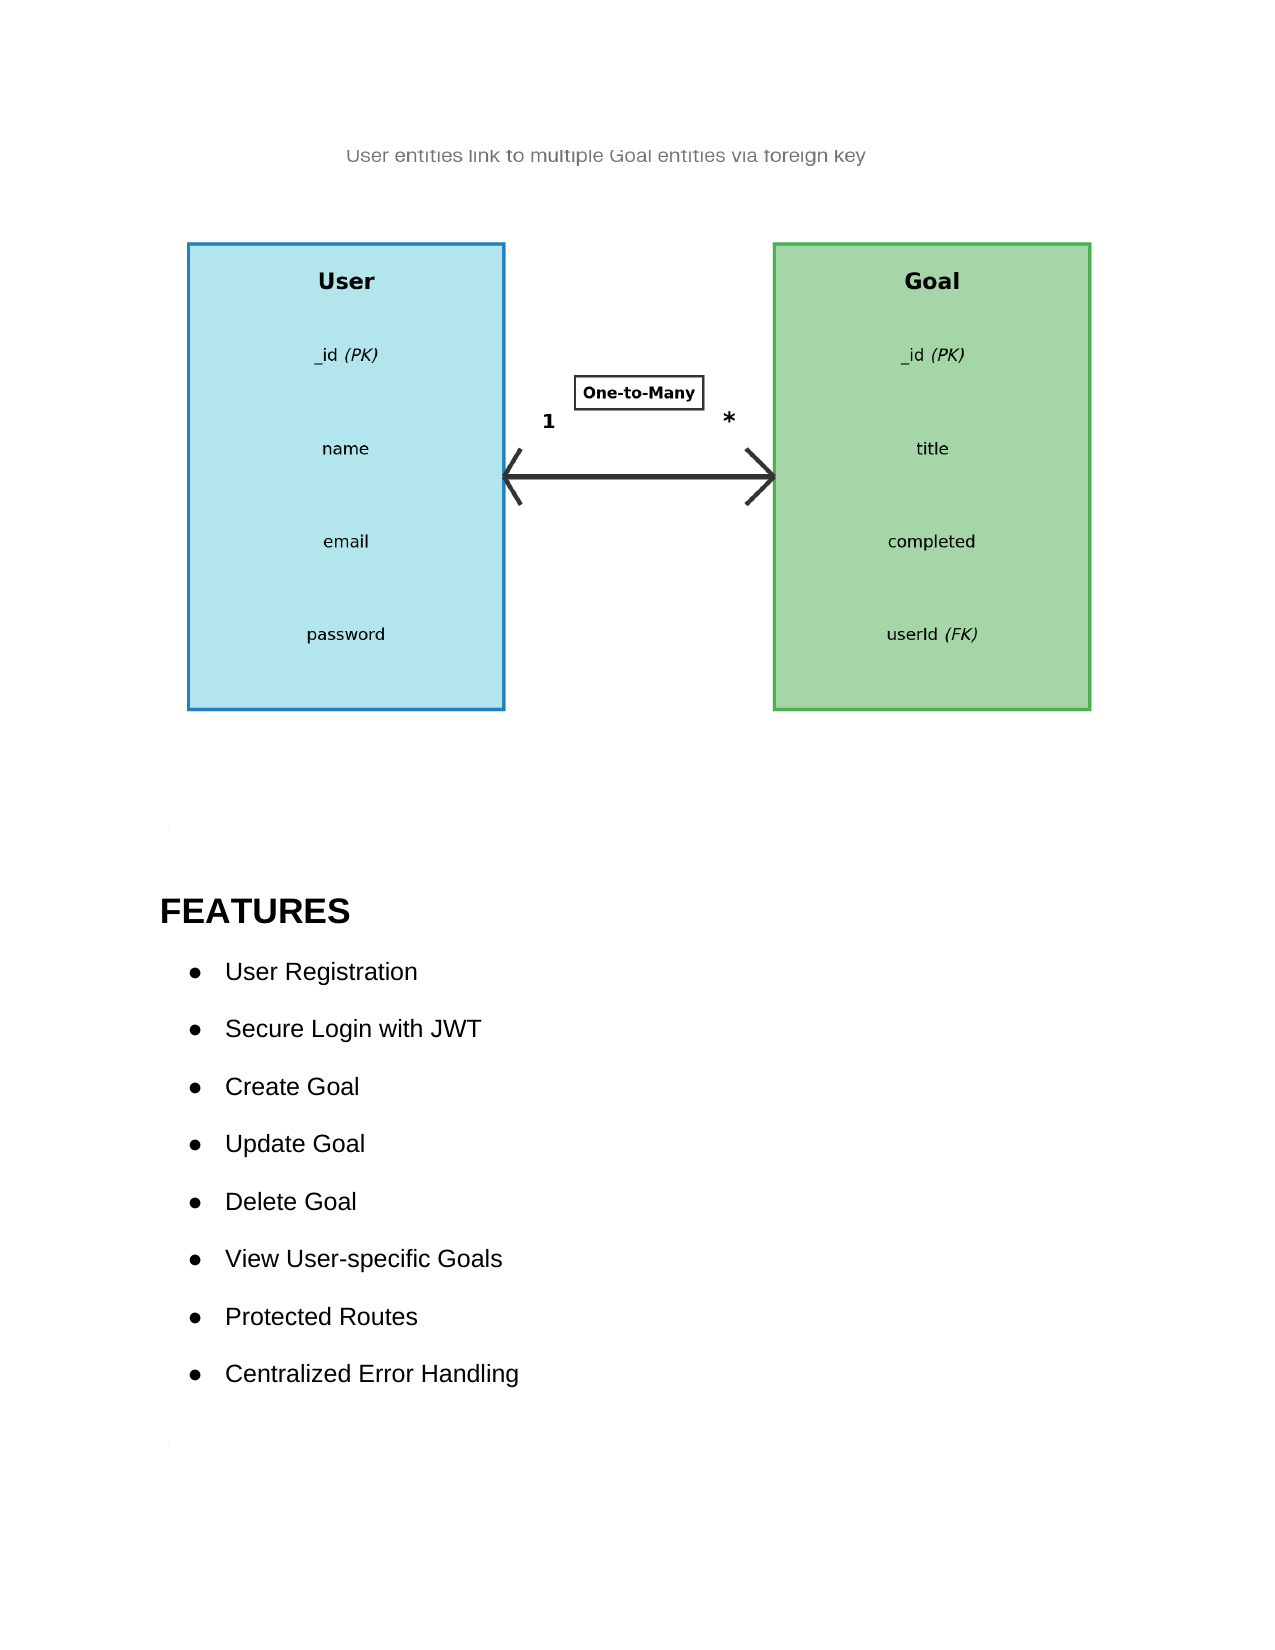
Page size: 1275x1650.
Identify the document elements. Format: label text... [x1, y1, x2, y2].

list Protected Routes [187, 1301, 1125, 1359]
picture [150, 150, 1125, 800]
list Update Goal [187, 1129, 1125, 1186]
list Create Goal [187, 1071, 1125, 1129]
list Delete Goal [187, 1186, 1125, 1244]
list Centralized Error Handling [187, 1359, 1125, 1416]
list User Registration [187, 956, 1125, 1014]
list Secure Login with JWT [187, 1014, 1125, 1071]
list View User-specific Goals [187, 1244, 1125, 1301]
subtitle FEATURES [150, 891, 1125, 931]
